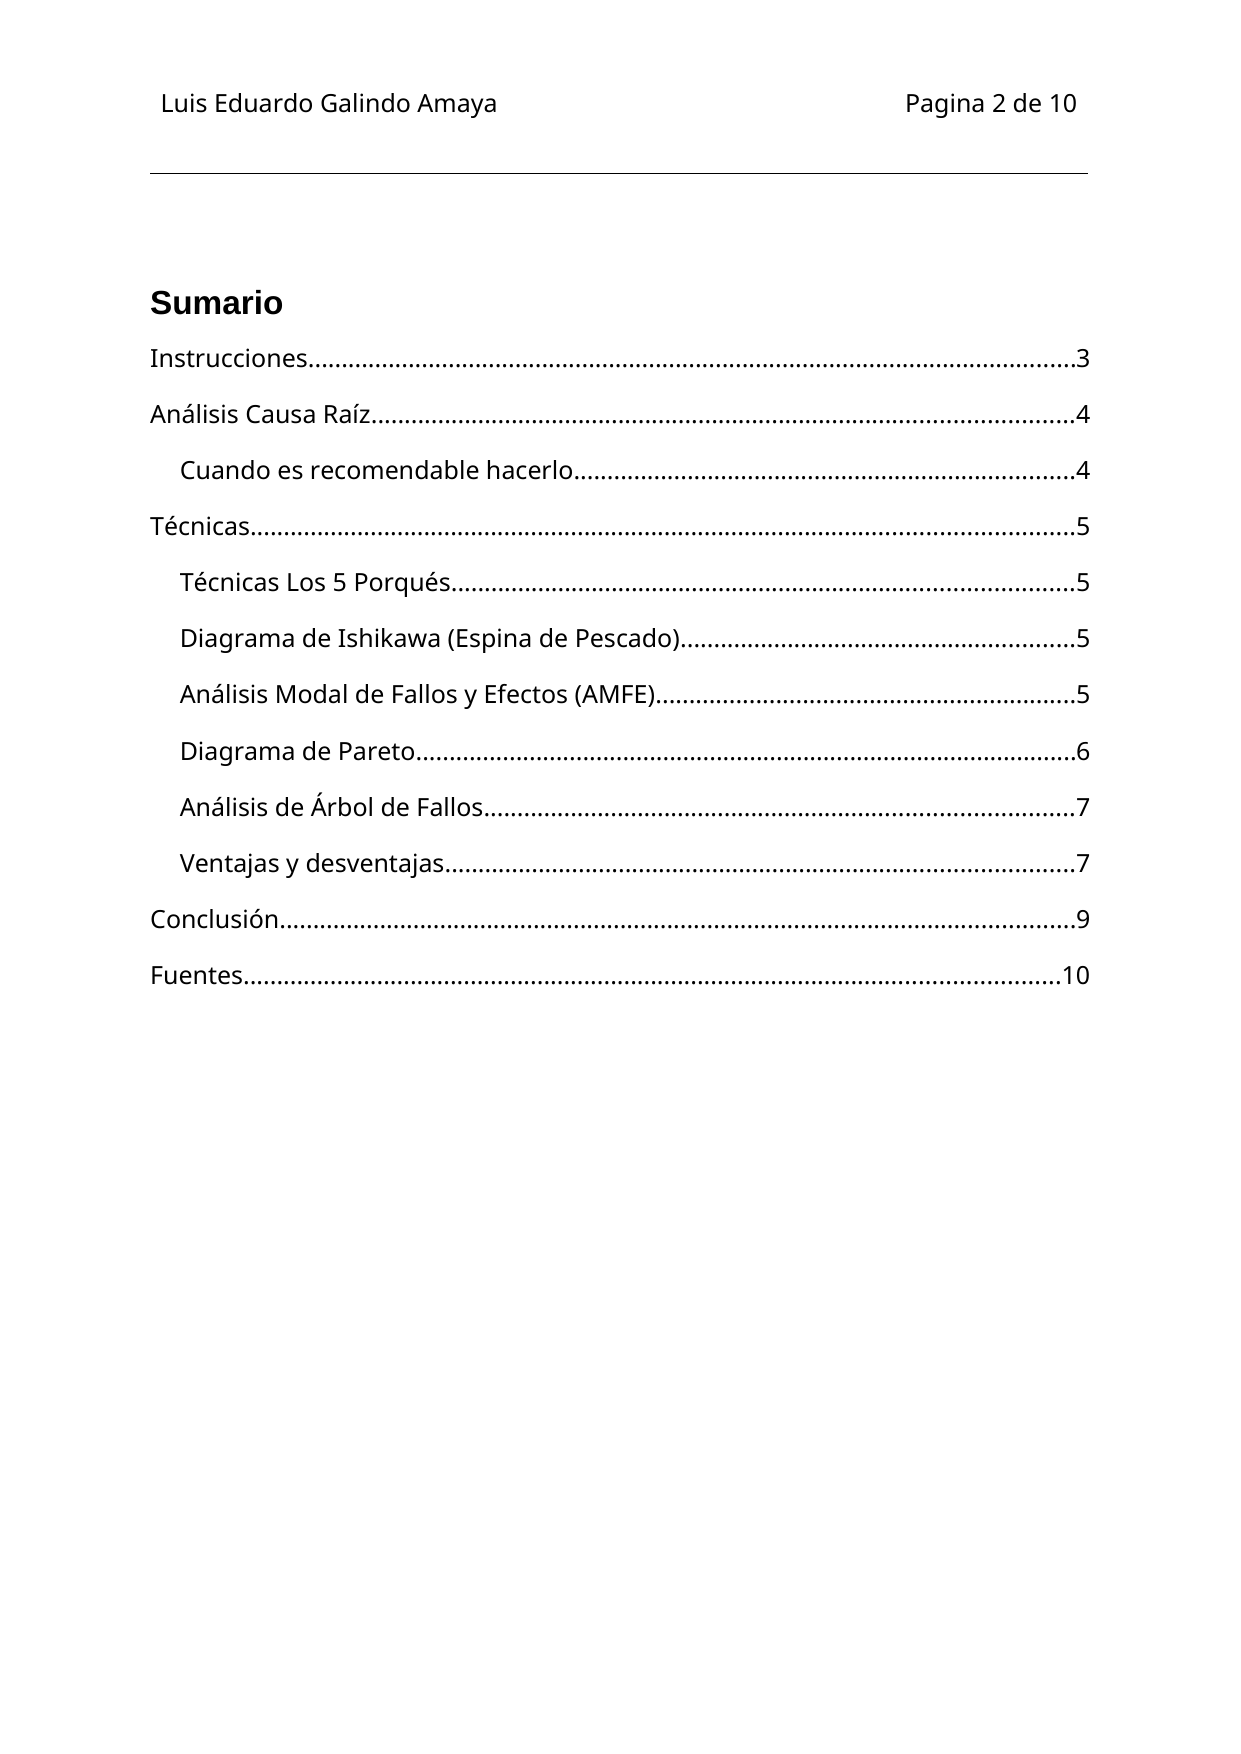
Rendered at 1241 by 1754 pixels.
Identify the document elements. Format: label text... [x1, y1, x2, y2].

text Análisis Modal de Fallos y Efectos (AMFE) 5 [179, 677, 1090, 711]
text Ventajas y desventajas 7 [179, 846, 1090, 880]
text Análisis Causa Raíz 4 [150, 396, 1090, 431]
text Diagrama de Ishikawa (Espina de Pescado) 5 [179, 621, 1090, 655]
text Fuentes 10 [150, 958, 1090, 992]
text Diagrama de Pareto 6 [179, 733, 1090, 767]
text Análisis de Árbol de Fallos 7 [179, 789, 1090, 823]
text Cuando es recomendable hacerlo 4 [179, 453, 1090, 487]
text Conclusión 9 [150, 902, 1090, 936]
text Técnicas 5 [150, 509, 1090, 543]
text Instrucciones 3 [150, 340, 1090, 374]
text Técnicas Los 5 Porqués 5 [179, 565, 1090, 599]
subtitle Sumario [150, 283, 1090, 322]
